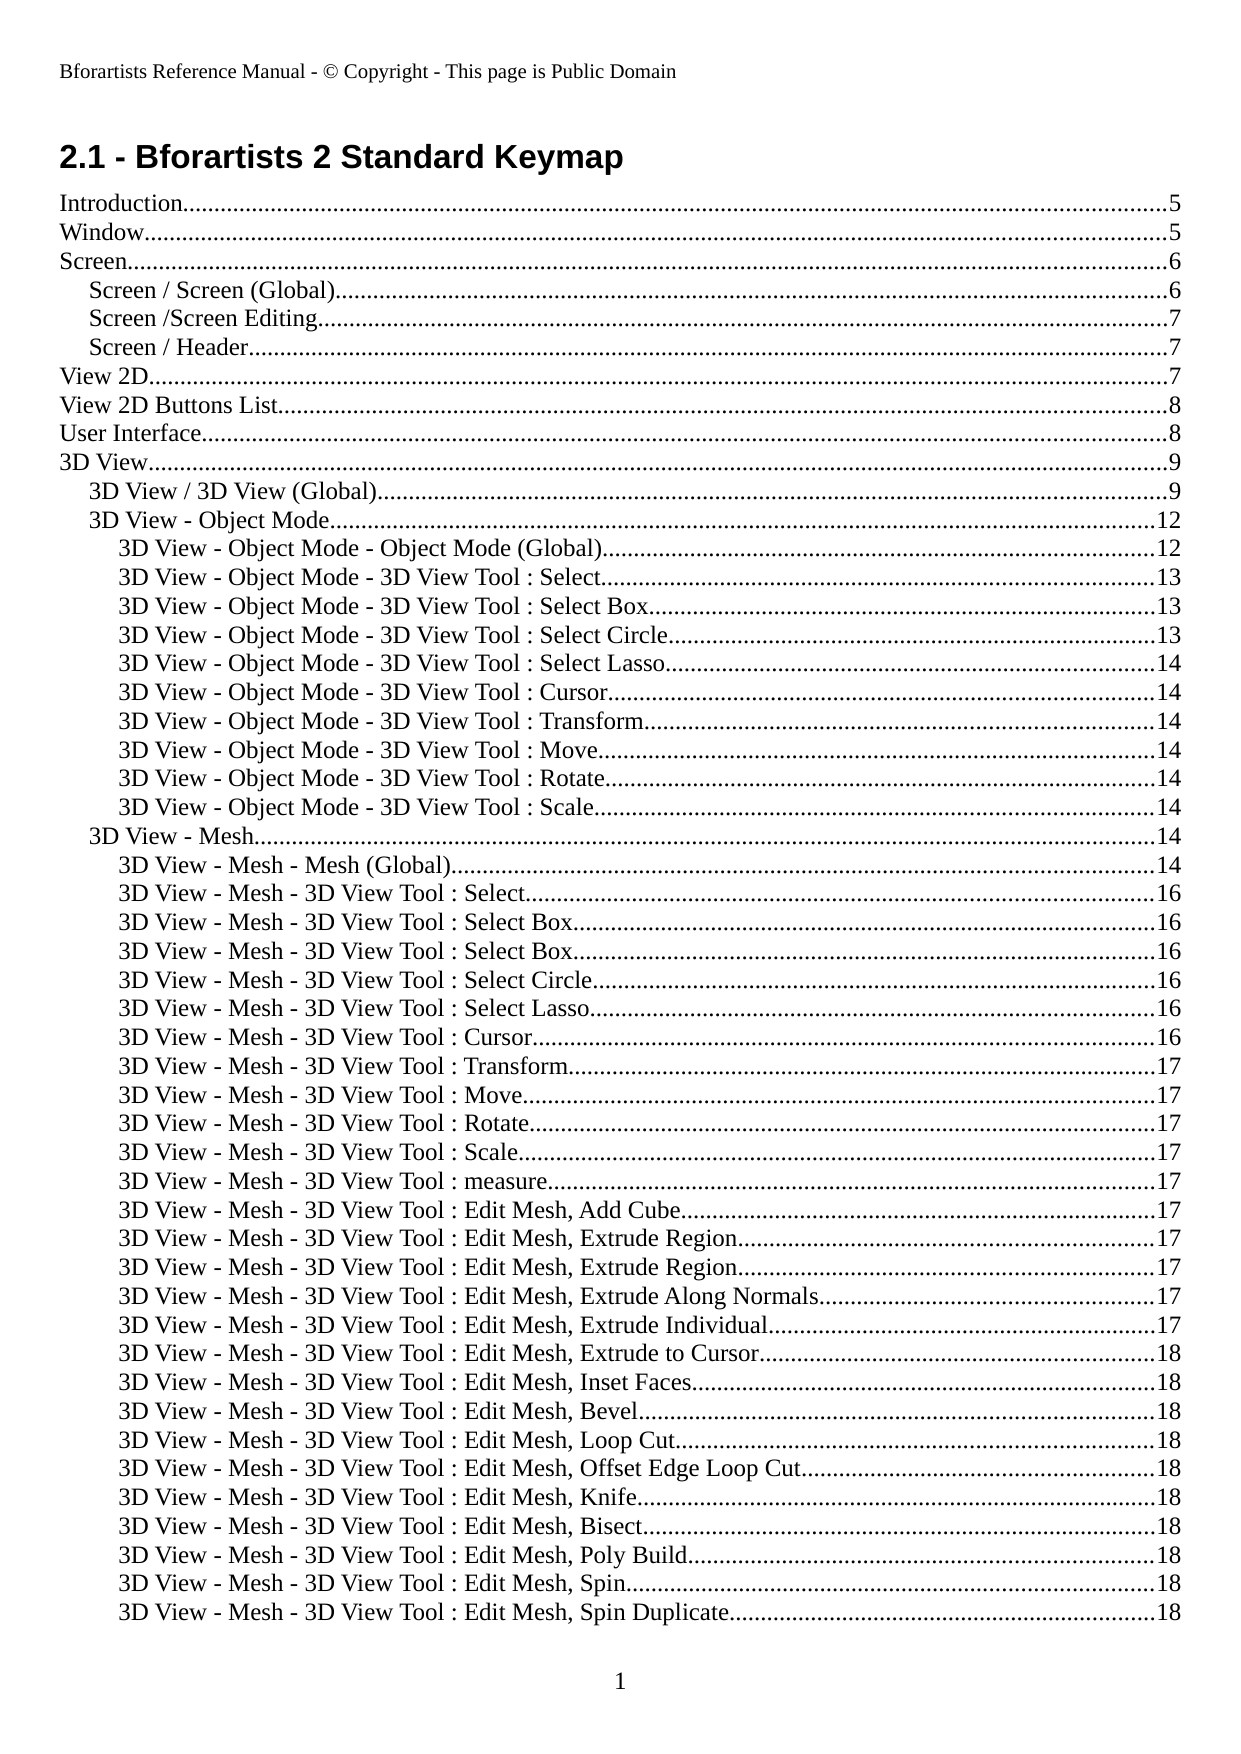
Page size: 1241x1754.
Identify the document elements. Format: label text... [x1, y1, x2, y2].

text 3D View - Mesh - 3D View Tool : Edit Mesh, Poly Build 18 [118, 1540, 1181, 1568]
text 3D View 9 [59, 447, 1181, 476]
text 3D View - Mesh - 3D View Tool : Edit Mesh, Offset Edge Loop Cut 18 [118, 1453, 1181, 1482]
text 3D View - Object Mode - 3D View Tool : Move 14 [118, 735, 1181, 763]
text 3D View - Mesh - Mesh (Global) 14 [118, 850, 1181, 878]
text 3D View - Object Mode - 3D View Tool : Select Circle 13 [118, 620, 1181, 648]
text 3D View - Mesh - 3D View Tool : Move 17 [118, 1080, 1181, 1108]
text 3D View - Mesh - 3D View Tool : Edit Mesh, Extrude Along Normals 17 [118, 1281, 1181, 1310]
text 3D View - Mesh - 3D View Tool : Edit Mesh, Spin Duplicate 18 [118, 1597, 1181, 1626]
text 3D View / 3D View (Global) 9 [88, 476, 1181, 505]
text 3D View - Object Mode - 3D View Tool : Select Lasso 14 [118, 648, 1181, 677]
text 3D View - Mesh - 3D View Tool : Rotate 17 [118, 1108, 1181, 1137]
text Screen / Screen (Global) 6 [88, 275, 1181, 303]
text Screen / Header 7 [88, 332, 1181, 361]
text 3D View - Mesh - 3D View Tool : Select Lasso 16 [118, 993, 1181, 1022]
text Window 5 [59, 217, 1181, 246]
text 3D View - Object Mode - 3D View Tool : Transform 14 [118, 706, 1181, 735]
text 3D View - Object Mode - Object Mode (Global) 12 [118, 533, 1181, 562]
text View 2D 7 [59, 361, 1181, 390]
text 3D View - Object Mode - 3D View Tool : Select Box 13 [118, 591, 1181, 620]
text 3D View - Mesh - 3D View Tool : Edit Mesh, Extrude Region 17 [118, 1223, 1181, 1252]
text 3D View - Mesh - 3D View Tool : Edit Mesh, Extrude Individual 17 [118, 1310, 1181, 1338]
text 3D View - Mesh - 3D View Tool : Select Box 16 [118, 907, 1181, 936]
text 3D View - Mesh - 3D View Tool : Edit Mesh, Spin 18 [118, 1568, 1181, 1597]
text 3D View - Object Mode - 3D View Tool : Scale 14 [118, 792, 1181, 821]
text 3D View - Mesh - 3D View Tool : Scale 17 [118, 1137, 1181, 1166]
text 3D View - Object Mode - 3D View Tool : Rotate 14 [118, 763, 1181, 792]
text 3D View - Mesh - 3D View Tool : Edit Mesh, Add Cube 17 [118, 1195, 1181, 1223]
text 3D View - Mesh - 3D View Tool : Transform 17 [118, 1051, 1181, 1080]
text 3D View - Mesh - 3D View Tool : Cursor 16 [118, 1022, 1181, 1051]
text 3D View - Mesh - 3D View Tool : Edit Mesh, Loop Cut 18 [118, 1425, 1181, 1453]
text Screen /Screen Editing 7 [88, 303, 1181, 332]
text 3D View - Mesh - 3D View Tool : Edit Mesh, Extrude to Cursor 18 [118, 1338, 1181, 1367]
text 3D View - Mesh 14 [88, 821, 1181, 850]
text 3D View - Mesh - 3D View Tool : measure 17 [118, 1166, 1181, 1195]
text 3D View - Object Mode 12 [88, 505, 1181, 533]
text 3D View - Mesh - 3D View Tool : Edit Mesh, Bevel 18 [118, 1396, 1181, 1425]
text 3D View - Mesh - 3D View Tool : Edit Mesh, Bisect 18 [118, 1511, 1181, 1540]
text 3D View - Mesh - 3D View Tool : Select Box 16 [118, 936, 1181, 965]
subtitle 2.1 - Bforartists 2 Standard Keymap [59, 138, 1181, 176]
text Screen 6 [59, 246, 1181, 275]
text 3D View - Mesh - 3D View Tool : Select Circle 16 [118, 965, 1181, 993]
text View 2D Buttons List 8 [59, 390, 1181, 418]
text 3D View - Object Mode - 3D View Tool : Select 13 [118, 562, 1181, 591]
text 3D View - Mesh - 3D View Tool : Select 16 [118, 878, 1181, 907]
text Introduction 5 [59, 188, 1181, 217]
text 3D View - Mesh - 3D View Tool : Edit Mesh, Inset Faces 18 [118, 1367, 1181, 1396]
text 3D View - Object Mode - 3D View Tool : Cursor 14 [118, 677, 1181, 706]
text 3D View - Mesh - 3D View Tool : Edit Mesh, Extrude Region 17 [118, 1252, 1181, 1281]
text 3D View - Mesh - 3D View Tool : Edit Mesh, Knife 18 [118, 1482, 1181, 1511]
text User Interface 8 [59, 418, 1181, 447]
